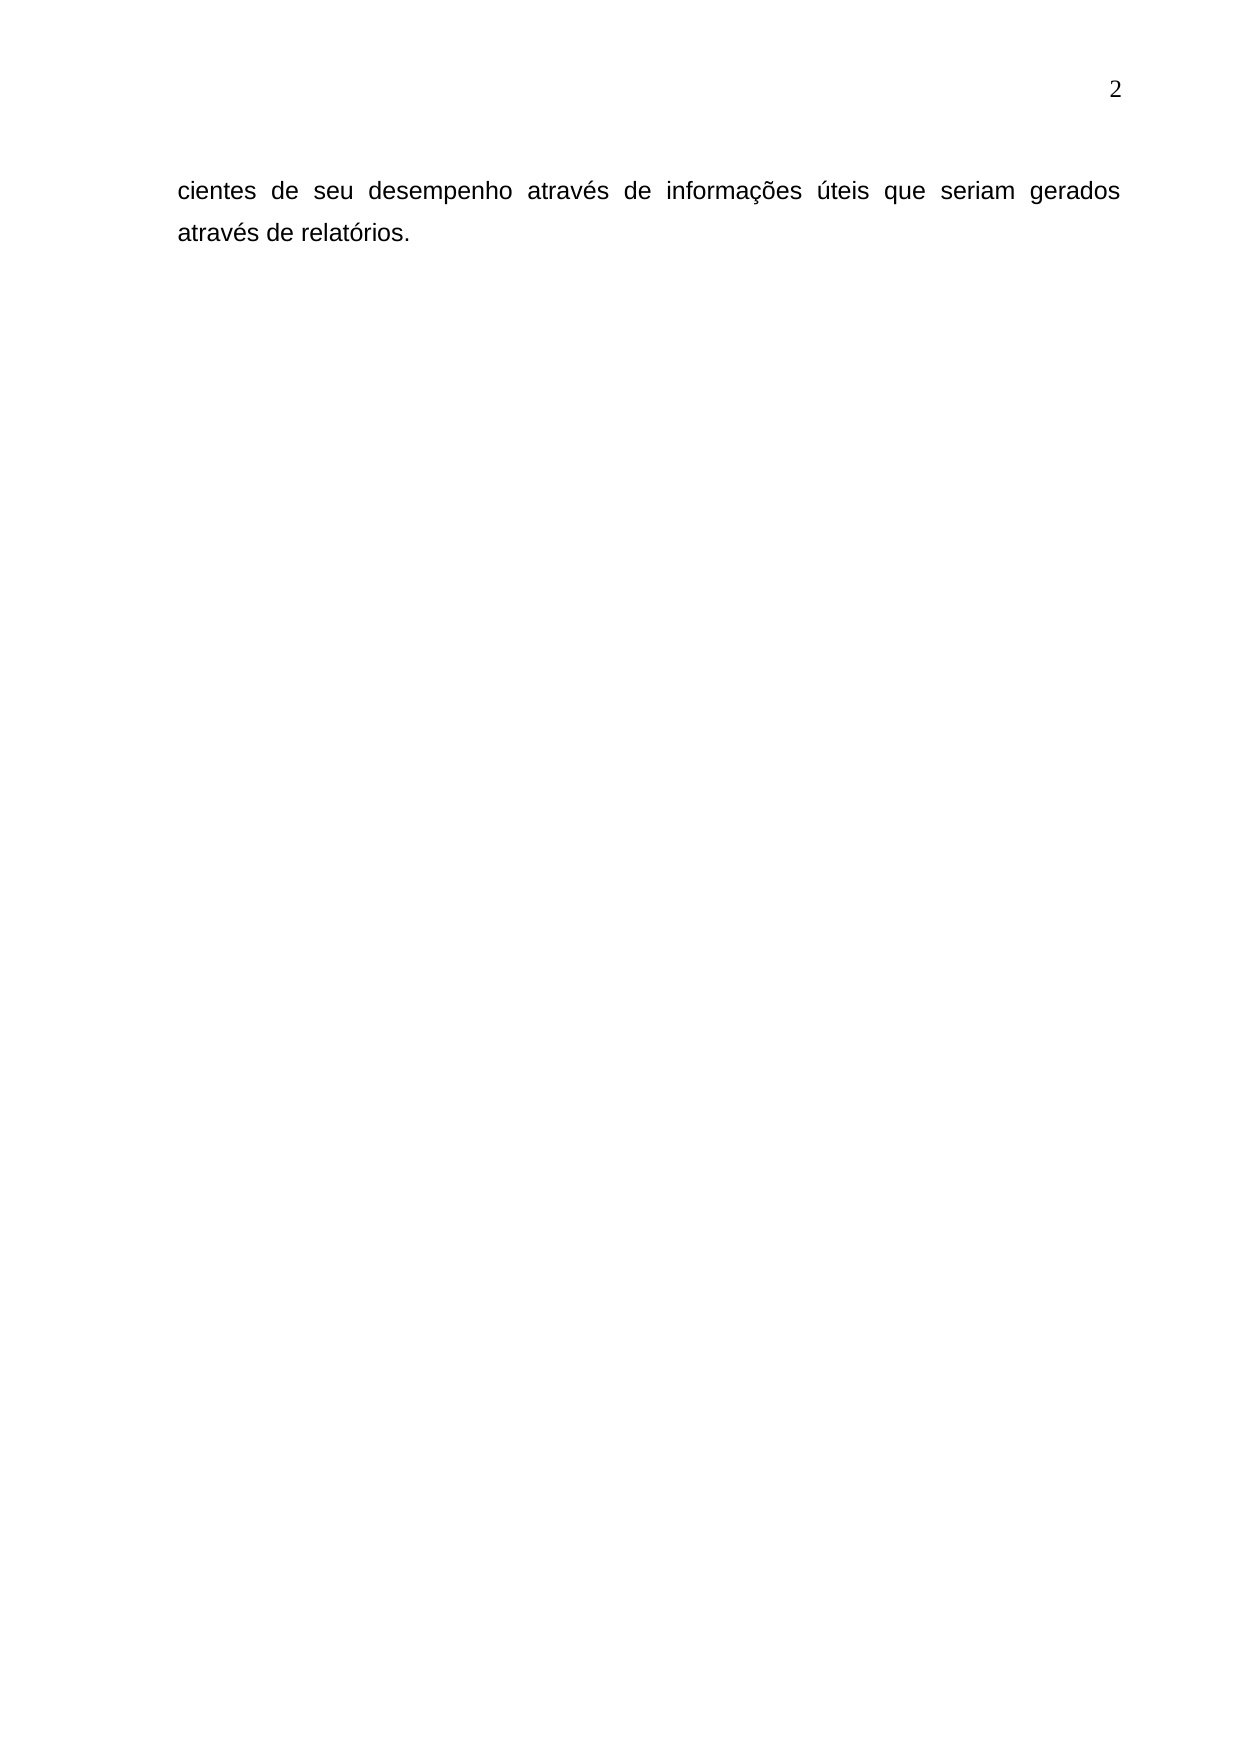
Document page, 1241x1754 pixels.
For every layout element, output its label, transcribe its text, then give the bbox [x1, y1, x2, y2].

text cientes de seu desempenho através de informações úteis que seriam gerados através de relatórios. [177, 177, 1122, 247]
